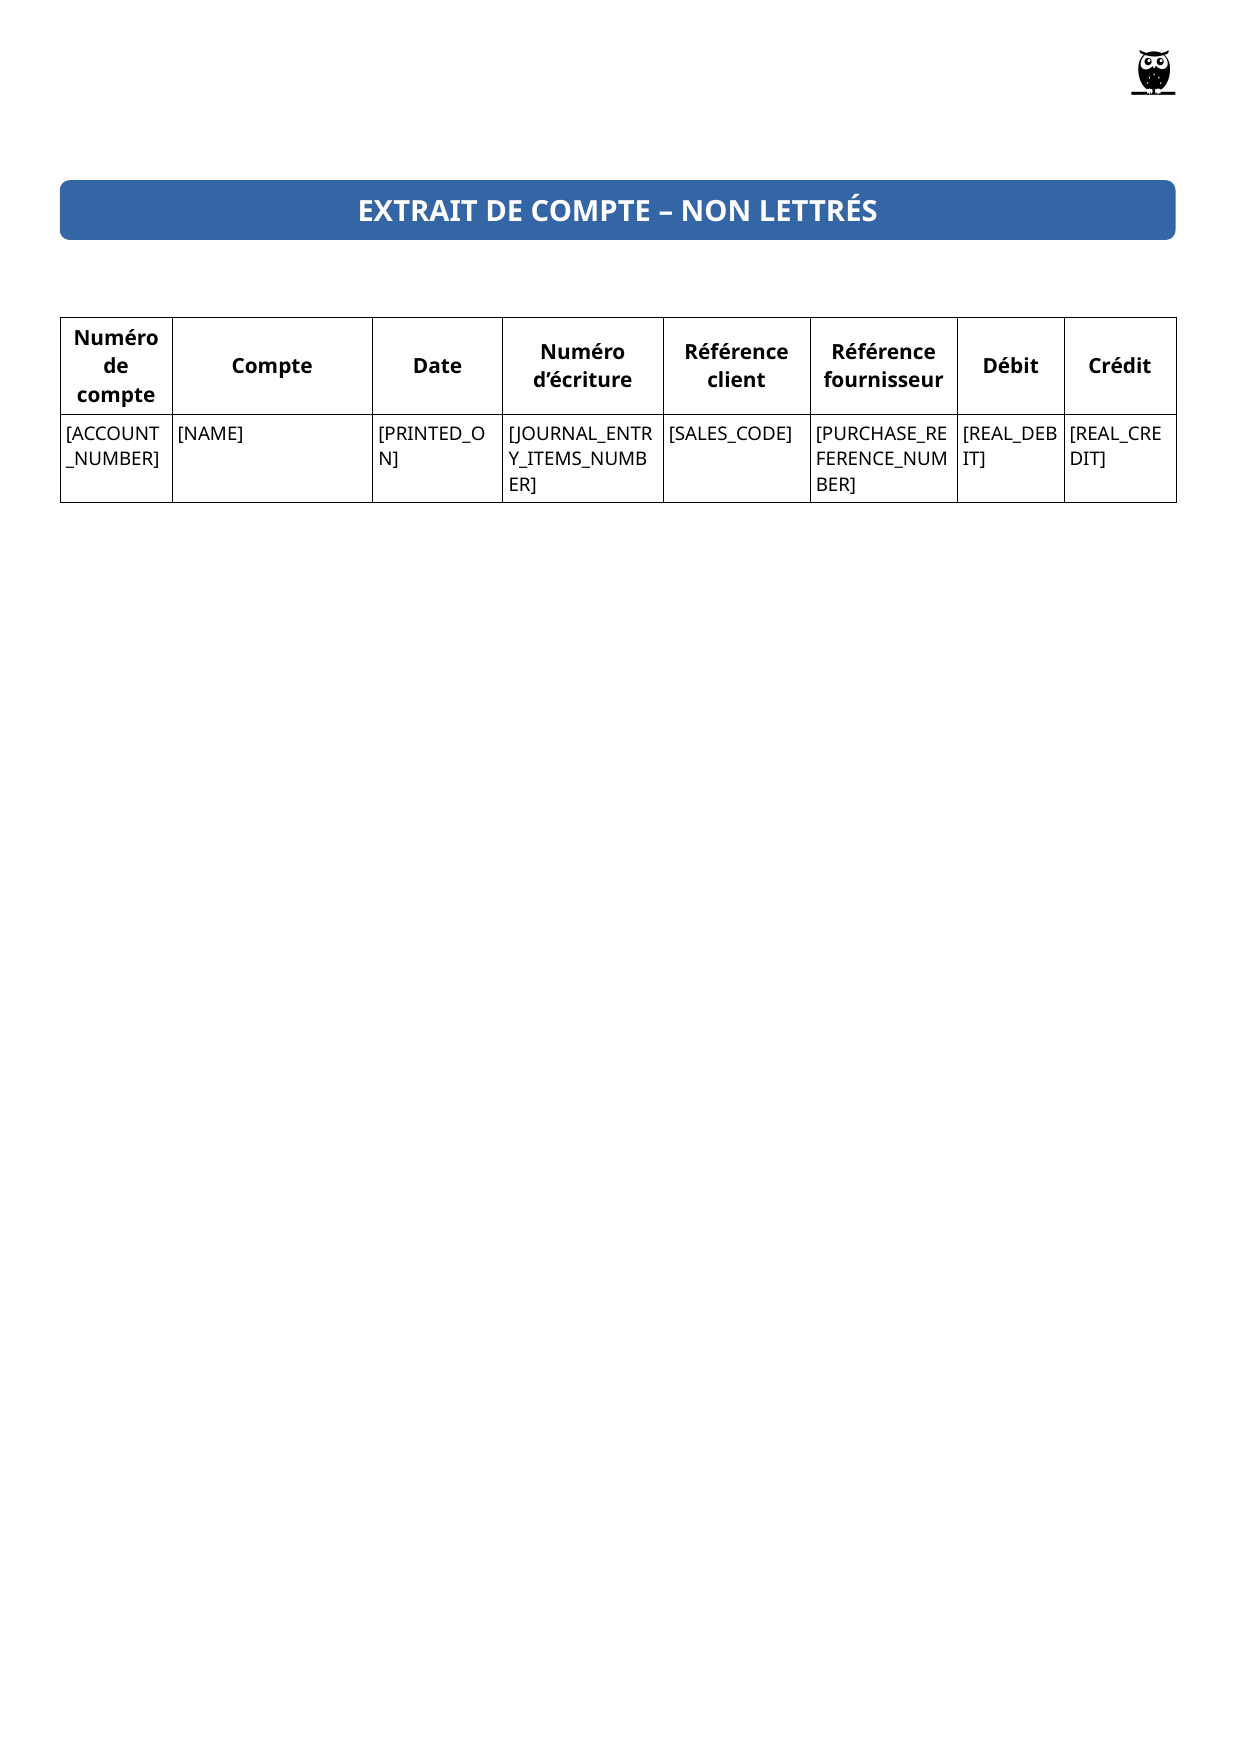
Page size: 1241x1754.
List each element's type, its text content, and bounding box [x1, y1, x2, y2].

table_cell [REAL_CREDIT] [1065, 415, 1176, 502]
table_header Référence client [664, 318, 810, 414]
table_cell [JOURNAL_ENTRY_ITEMS_NUMBER] [503, 415, 663, 502]
table_header Compte [173, 318, 372, 414]
table_header Numéro de compte [61, 318, 172, 414]
table_cell [PRINTED_ON] [373, 415, 502, 502]
table_cell [SALES_CODE] [664, 415, 810, 502]
table_cell [REAL_DEBIT] [958, 415, 1064, 502]
table_header Numéro d’écriture [503, 318, 663, 414]
table_header Crédit [1065, 318, 1176, 414]
table_cell [PURCHASE_REFERENCE_NUMBER] [811, 415, 957, 502]
picture [1131, 50, 1176, 95]
table_cell [NAME] [173, 415, 372, 502]
table_header Date [373, 318, 502, 414]
table_header Débit [958, 318, 1064, 414]
table_header Référence fournisseur [811, 318, 957, 414]
table_cell [ACCOUNT_NUMBER] [61, 415, 172, 502]
